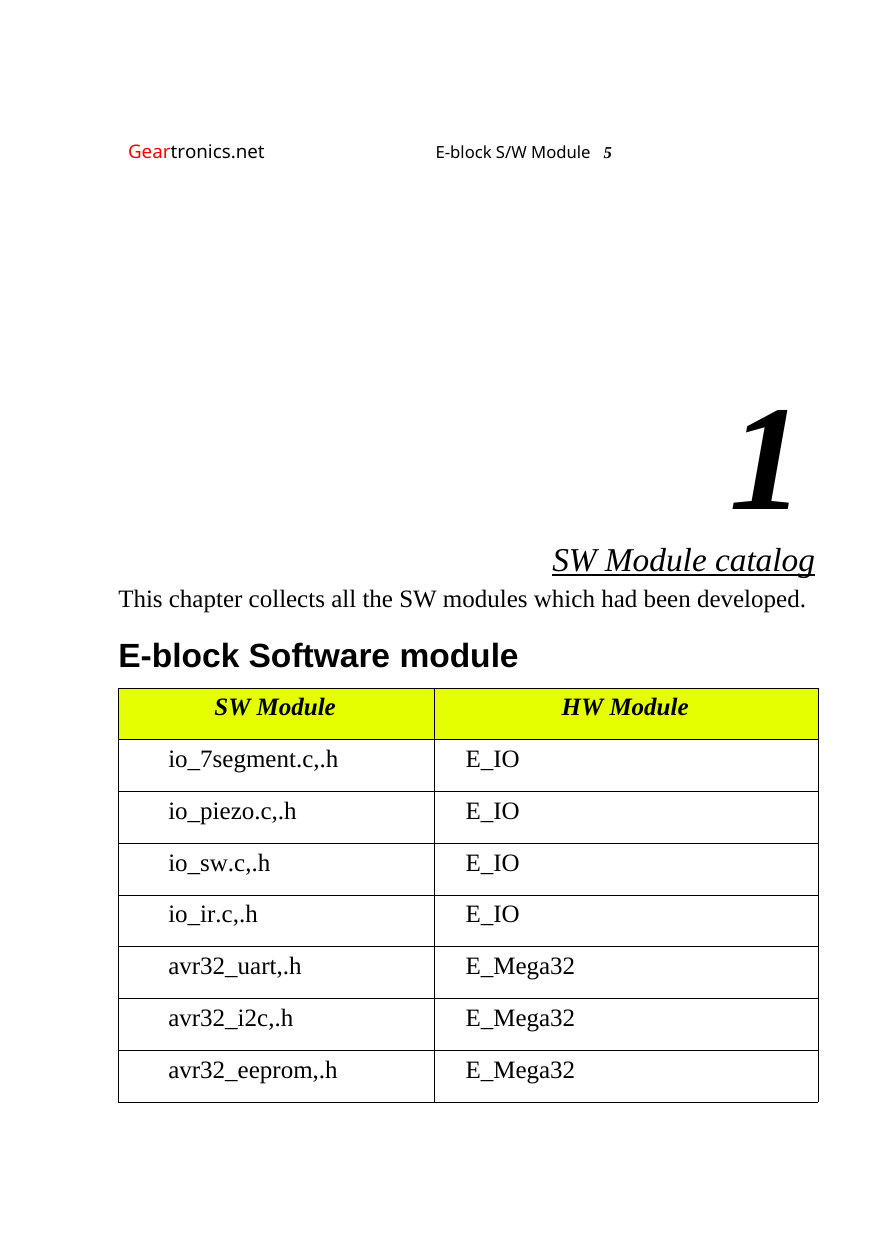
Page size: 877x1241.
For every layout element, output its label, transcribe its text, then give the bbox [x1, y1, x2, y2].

table_cell E_Mega32 [435, 1051, 818, 1102]
table_cell E_IO [435, 740, 818, 791]
table_cell io_piezo.c,.h [119, 792, 434, 843]
table_cell io_7segment.c,.h [119, 740, 434, 791]
table_cell E_IO [435, 896, 818, 946]
table_cell avr32_uart,.h [119, 947, 434, 998]
text 1 [118, 376, 818, 542]
subtitle E-block Software module [118, 637, 818, 675]
table_header HW Module [435, 689, 818, 739]
table_cell E_Mega32 [435, 999, 818, 1050]
table_cell E_IO [435, 792, 818, 843]
table_cell E_IO [435, 844, 818, 894]
text This chapter collects all the SW modules which had been developed. [118, 585, 818, 612]
table_cell E_Mega32 [435, 947, 818, 998]
table_cell avr32_i2c,.h [119, 999, 434, 1050]
table_cell io_ir.c,.h [119, 896, 434, 946]
table_header SW Module [119, 689, 434, 739]
table_cell avr32_eeprom,.h [119, 1051, 434, 1102]
table_cell io_sw.c,.h [119, 844, 434, 894]
title SW Module catalog [118, 542, 818, 579]
